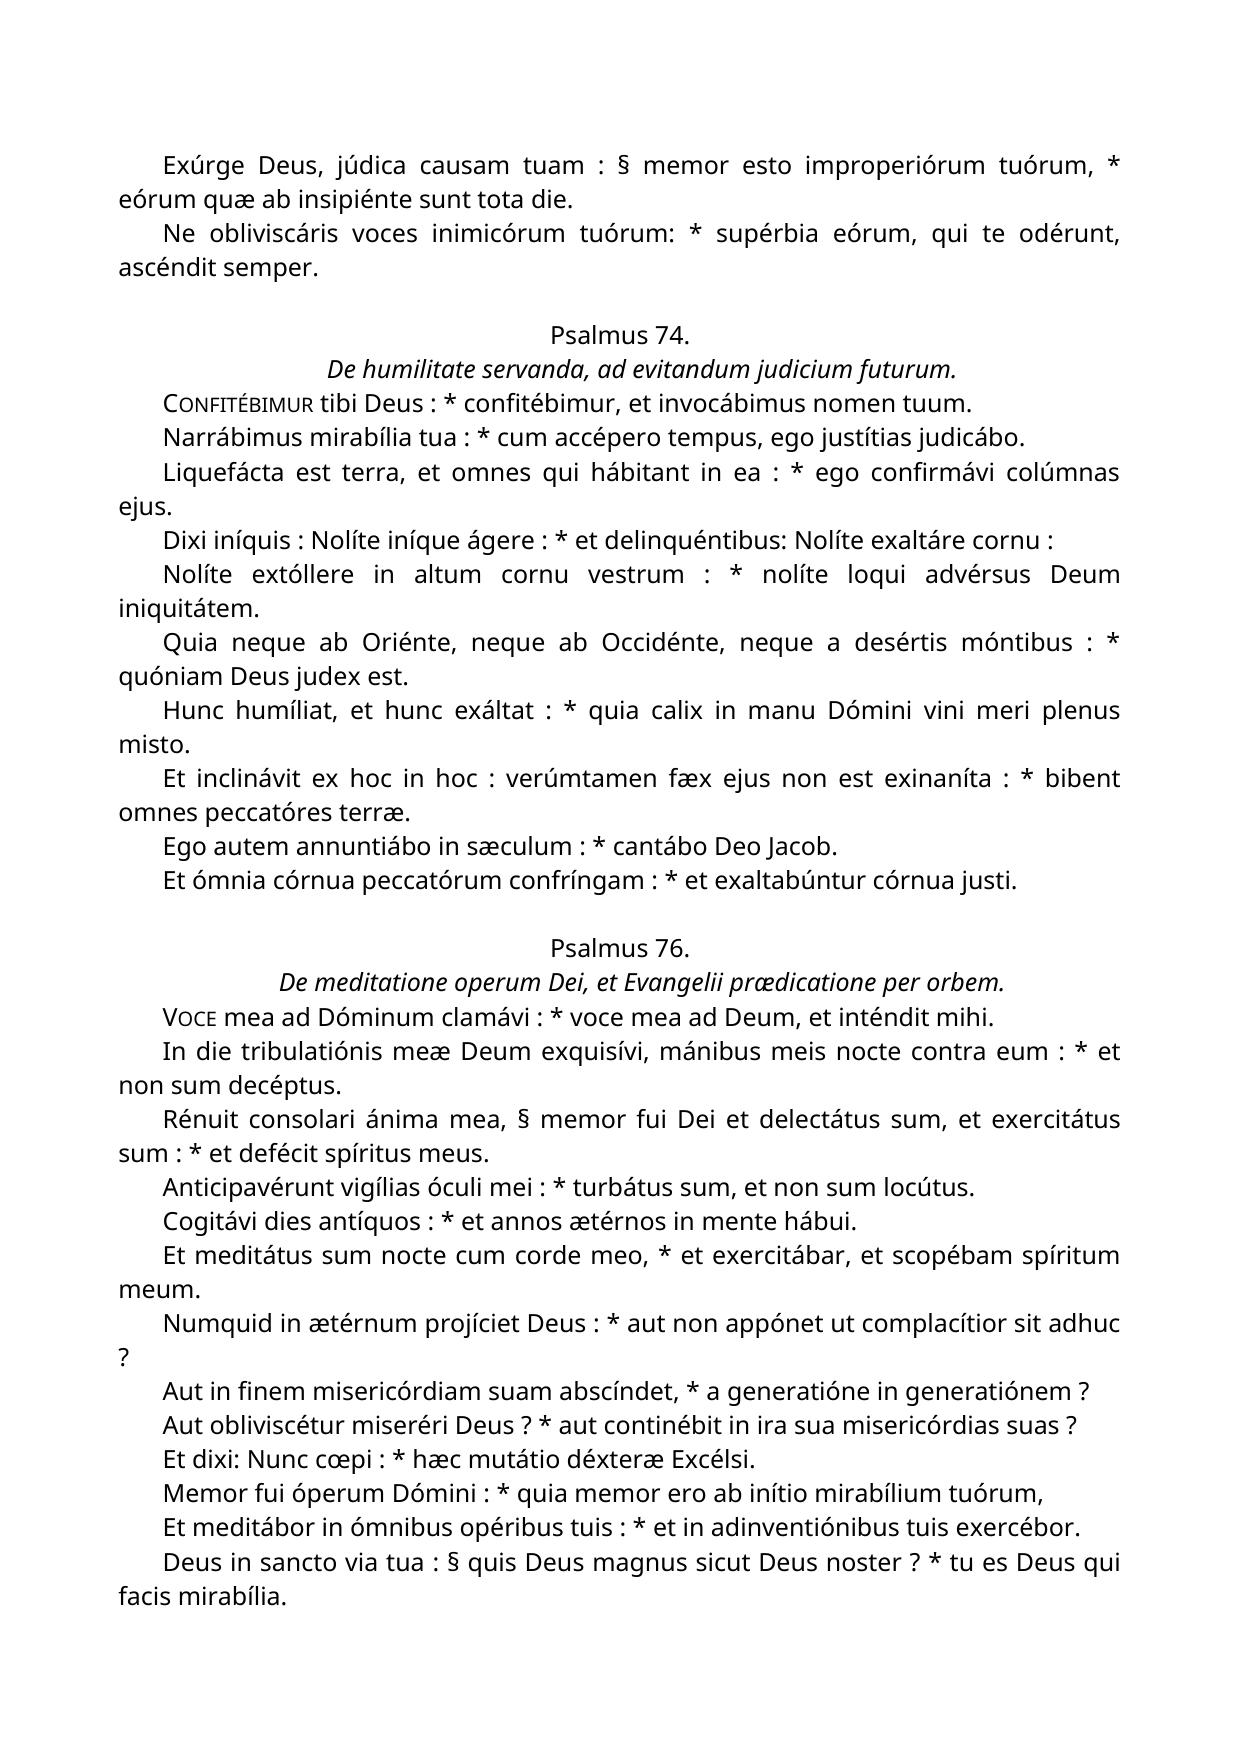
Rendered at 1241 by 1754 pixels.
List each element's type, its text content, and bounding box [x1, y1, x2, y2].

text Cogitávi dies antíquos : * et annos ætérnos in mente hábui. [118, 1203, 1122, 1238]
text Aut obliviscétur miseréri Deus ? * aut continébit in ira sua misericórdias suas ? [118, 1408, 1122, 1442]
text Et meditábor in ómnibus opéribus tuis : * et in adinventiónibus tuis exercébor. [118, 1510, 1122, 1544]
text Dixi iníquis : Nolíte iníque ágere : * et delinquéntibus: Nolíte exaltáre cornu : [118, 522, 1122, 556]
text Numquid in ætérnum projíciet Deus : * aut non appónet ut complacítior sit adhuc ? [118, 1306, 1122, 1374]
text Ne obliviscáris voces inimicórum tuórum: * supérbia eórum, qui te odérunt, ascéndit semper. [118, 216, 1122, 284]
text Ego autem annuntiábo in sæculum : * cantábo Deo Jacob. [118, 829, 1122, 863]
text Aut in finem misericórdiam suam abscíndet, * a generatióne in generatiónem ? [118, 1374, 1122, 1408]
text Quia neque ab Oriénte, neque ab Occidénte, neque a desértis móntibus : * quóniam Deus judex est. [118, 624, 1122, 693]
text Exúrge Deus, júdica causam tuam : § memor esto improperiórum tuórum, * eórum quæ ab insipiénte sunt tota die. [118, 148, 1122, 216]
text Psalmus 74. [118, 318, 1122, 352]
text Et inclinávit ex hoc in hoc : verúmtamen fæx ejus non est exinaníta : * bibent omnes peccatóres terræ. [118, 761, 1122, 829]
text Confitébimur tibi Deus : * confitébimur, et invocábimus nomen tuum. [118, 386, 1122, 420]
text In die tribulatiónis meæ Deum exquisívi, mánibus meis nocte contra eum : * et non sum decéptus. [118, 1033, 1122, 1101]
text Memor fui óperum Dómini : * quia memor ero ab inítio mirabílium tuórum, [118, 1476, 1122, 1510]
text De meditatione operum Dei, et Evangelii prædicatione per orbem. [118, 965, 1122, 999]
text Et meditátus sum nocte cum corde meo, * et exercitábar, et scopébam spíritum meum. [118, 1238, 1122, 1306]
text Et ómnia córnua peccatórum confríngam : * et exaltabúntur córnua justi. [118, 863, 1122, 897]
text Nolíte extóllere in altum cornu vestrum : * nolíte loqui advérsus Deum iniquitátem. [118, 556, 1122, 624]
text De humilitate servanda, ad evitandum judicium futurum. [118, 352, 1122, 386]
text Et dixi: Nunc cœpi : * hæc mutátio déxteræ Excélsi. [118, 1442, 1122, 1476]
text Deus in sancto via tua : § quis Deus magnus sicut Deus noster ? * tu es Deus qui facis mirabília. [118, 1544, 1122, 1612]
text Voce mea ad Dóminum clamávi : * voce mea ad Deum, et inténdit mihi. [118, 999, 1122, 1033]
text Liquefácta est terra, et omnes qui hábitant in ea : * ego confirmávi colúmnas ejus. [118, 454, 1122, 522]
text Psalmus 76. [118, 931, 1122, 965]
text Narrábimus mirabília tua : * cum accépero tempus, ego justítias judicábo. [118, 420, 1122, 454]
text Anticipavérunt vigílias óculi mei : * turbátus sum, et non sum locútus. [118, 1169, 1122, 1203]
text Hunc humíliat, et hunc exáltat : * quia calix in manu Dómini vini meri plenus misto. [118, 693, 1122, 761]
text Rénuit consolari ánima mea, § memor fui Dei et delectátus sum, et exercitátus sum : * et defécit spíritus meus. [118, 1101, 1122, 1169]
